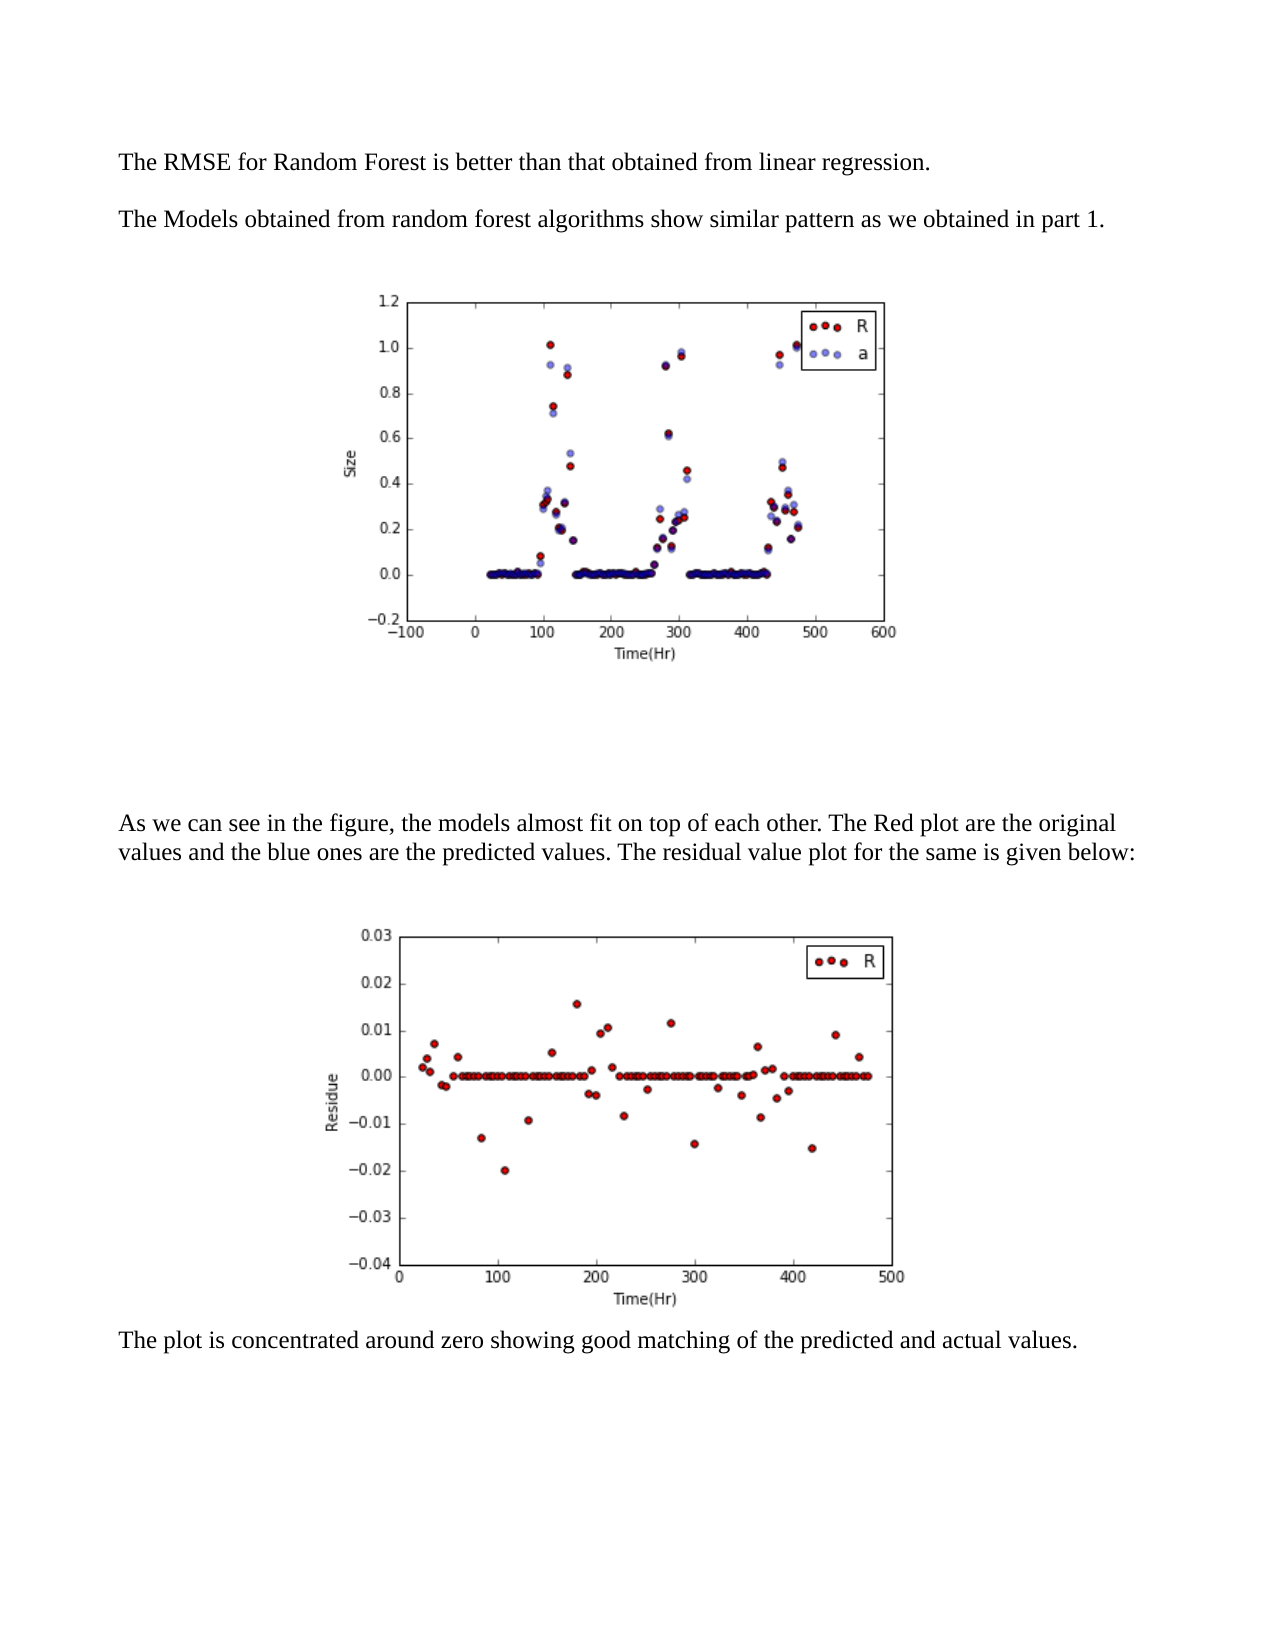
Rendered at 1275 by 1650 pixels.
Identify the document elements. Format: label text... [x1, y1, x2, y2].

text The RMSE for Random Forest is better than that obtained from linear regression. [118, 147, 1157, 176]
text The plot is concentrated around zero showing good matching of the predicted and actual values. [118, 1326, 1157, 1354]
picture [330, 261, 945, 672]
picture [320, 894, 955, 1318]
text As we can see in the figure, the models almost fit on top of each other. The Red plot are the original values and the blue ones are the predicted values. The residual value plot for the same is given below: [118, 808, 1157, 866]
text The Models obtained from random forest algorithms show similar pattern as we obtained in part 1. [118, 204, 1157, 233]
